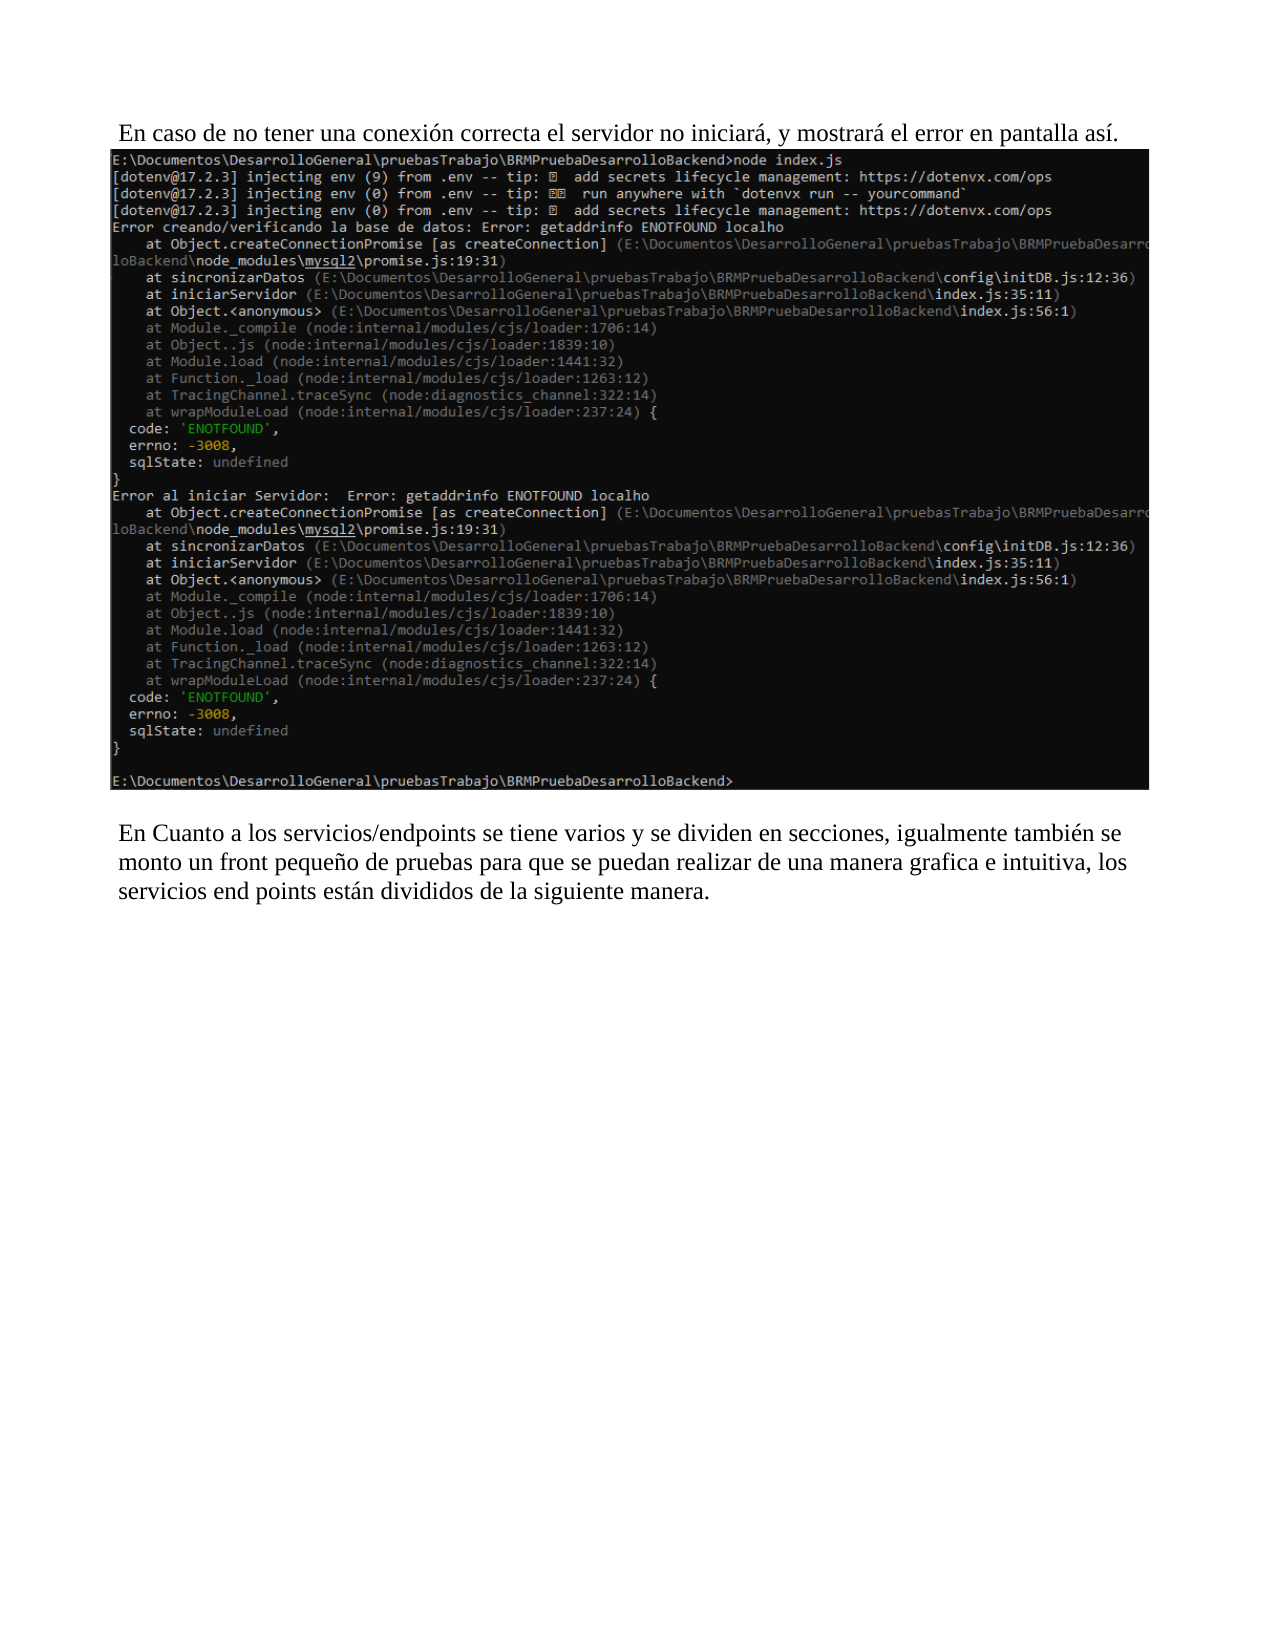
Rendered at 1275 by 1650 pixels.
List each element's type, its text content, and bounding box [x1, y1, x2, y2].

text En Cuanto a los servicios/endpoints se tiene varios y se dividen en secciones, igualmente también se monto un front pequeño de pruebas para que se puedan realizar de una manera grafica e intuitiva, los servicios end points están divididos de la siguiente manera. [118, 818, 1157, 905]
picture [110, 149, 1150, 790]
text En caso de no tener una conexión correcta el servidor no iniciará, y mostrará el error en pantalla así. [118, 118, 1157, 147]
